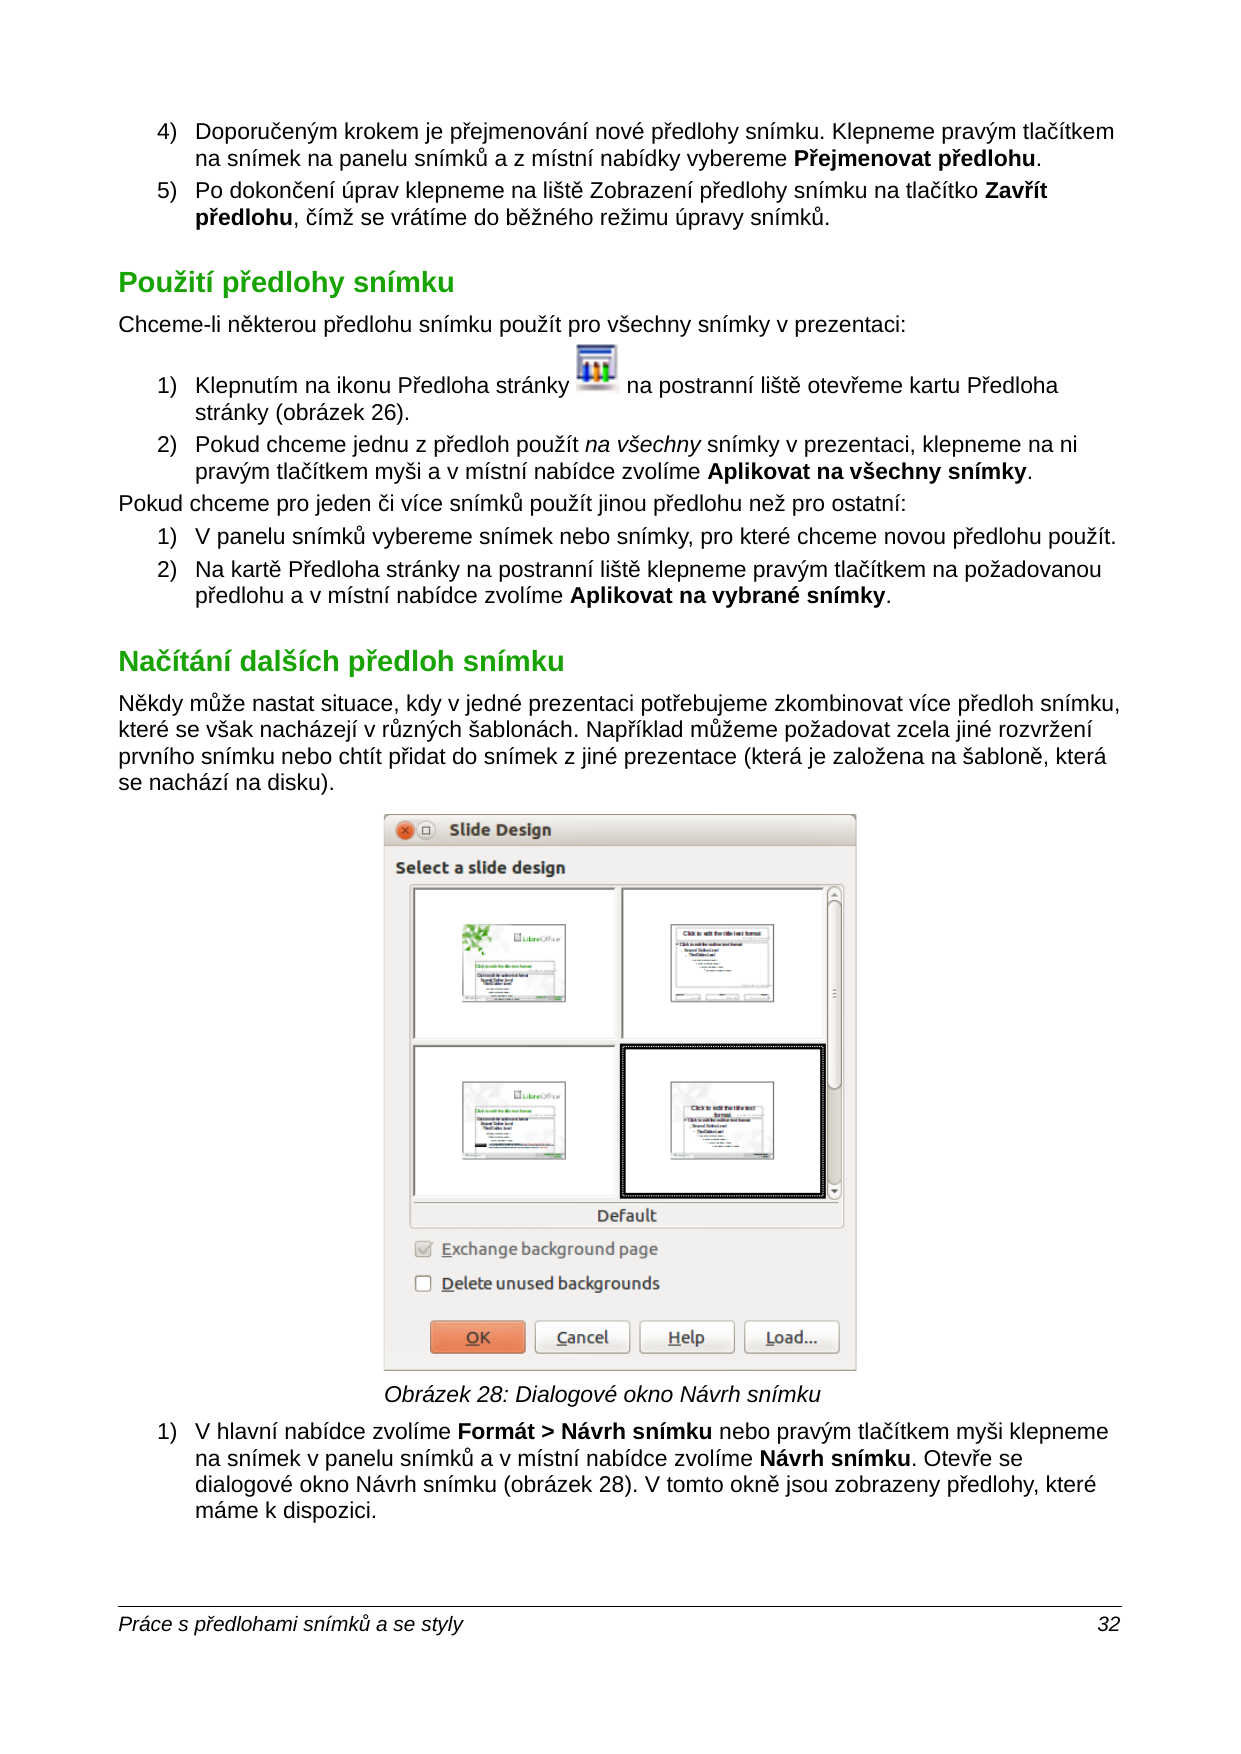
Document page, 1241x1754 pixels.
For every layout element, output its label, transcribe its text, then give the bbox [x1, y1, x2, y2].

list Chceme-li některou předlohu snímku použít pro všechny snímky v prezentaci: [118, 311, 1122, 338]
subtitle Použití předlohy snímku [118, 265, 1122, 299]
list V panelu snímků vybereme snímek nebo snímky, pro které chceme novou předlohu použít. [177, 523, 1122, 549]
list Doporučeným krokem je přejmenování nové předlohy snímku. Klepneme pravým tlačítkem na snímek na panelu snímků a z místní nabídky vybereme Přejmenovat předlohu. [177, 118, 1122, 171]
list Po dokončení úprav klepneme na liště Zobrazení předlohy snímku na tlačítko Zavřít předlohu, čímž se vrátíme do běžného režimu úpravy snímků. [177, 177, 1122, 230]
list V hlavní nabídce zvolíme Formát > Návrh snímku nebo pravým tlačítkem myši klepneme na snímek v panelu snímků a v místní nabídce zvolíme Návrh snímku. Otevře se dialogové okno Návrh snímku (obrázek 28). V tomto okně jsou zobrazeny předlohy, které máme k dispozici. [177, 1418, 1122, 1524]
picture [575, 344, 620, 394]
list Pokud chceme pro jeden či více snímků použít jinou předlohu než pro ostatní: [118, 490, 1122, 517]
list Na kartě Předloha stránky na postranní liště klepneme pravým tlačítkem na požadovanou předlohu a v místní nabídce zvolíme Aplikovat na vybrané snímky. [177, 556, 1122, 608]
list Pokud chceme jednu z předloh použít na všechny snímky v prezentaci, klepneme na ni pravým tlačítkem myši a v místní nabídce zvolíme Aplikovat na všechny snímky. [177, 431, 1122, 484]
picture [383, 814, 857, 1371]
subtitle Načítání dalších předloh snímku [118, 644, 1122, 677]
text Obrázek 28: Dialogové okno Návrh snímku [384, 1381, 856, 1407]
text Někdy může nastat situace, kdy v jedné prezentaci potřebujeme zkombinovat více předloh snímku, které se však nacházejí v různých šablonách. Například můžeme požadovat zcela jiné rozvržení prvního snímku nebo chtít přidat do snímek z jiné prezentace (která je založena na šabloně, která se nachází na disku). [118, 690, 1122, 795]
list Klepnutím na ikonu Předloha stránky na postranní liště otevřeme kartu Předloha stránky (obrázek 26). [177, 344, 1122, 425]
